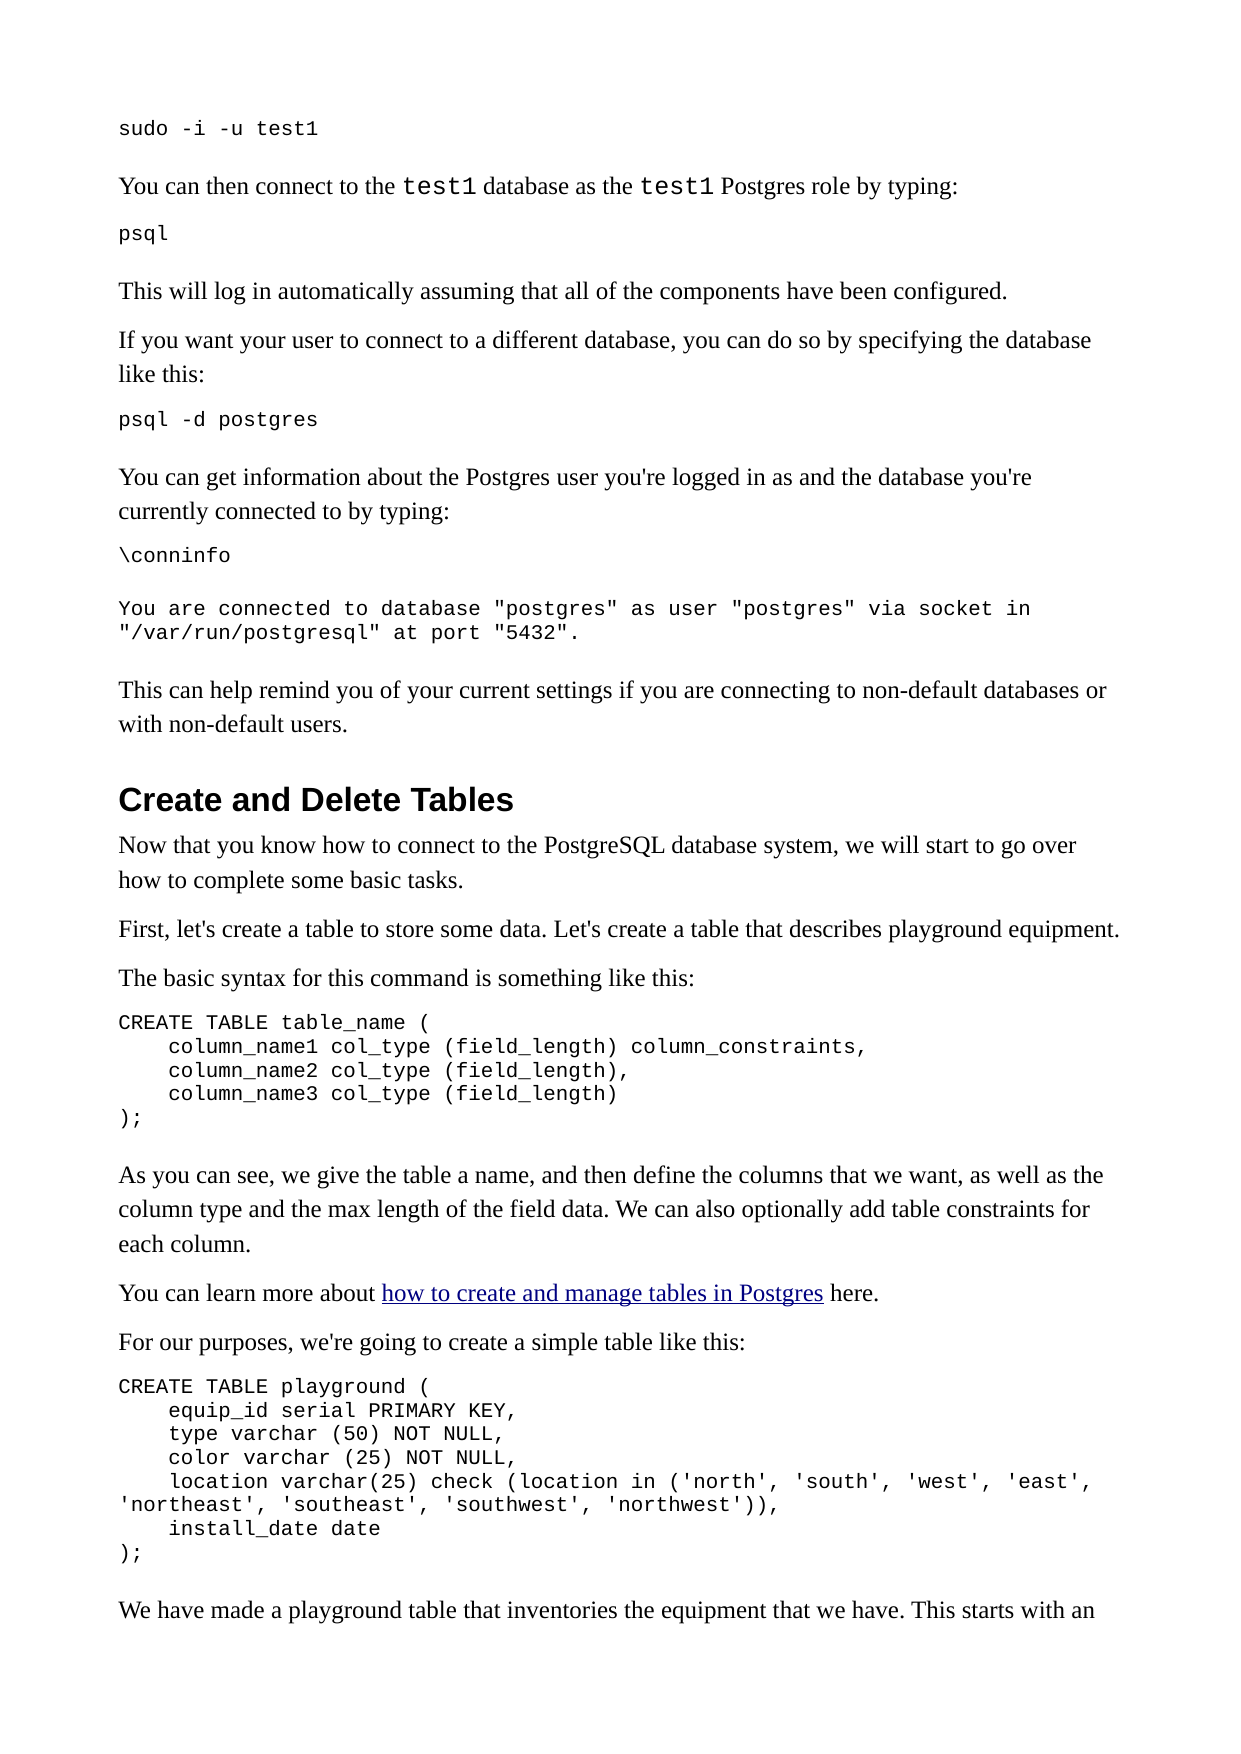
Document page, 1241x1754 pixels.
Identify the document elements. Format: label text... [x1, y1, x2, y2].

text psql -d postgres [118, 408, 1122, 432]
text First, let's create a table to store some data. Let's create a table that describes playground equipment. [118, 914, 1122, 943]
text You are connected to database "postgres" as user "postgres" via socket in "/var/run/postgresql" at port "5432". [118, 598, 1122, 646]
text For our purposes, we're going to create a simple table like this: [118, 1327, 1122, 1356]
text This can help remind you of your current settings if you are connecting to non-default databases or with non-default users. [118, 675, 1122, 738]
text CREATE TABLE table_name ( [118, 1012, 1122, 1036]
text \conninfo [118, 545, 1122, 569]
text install_date date [118, 1518, 1122, 1542]
text If you want your user to connect to a different database, you can do so by specifying the database like this: [118, 325, 1122, 388]
text column_name1 col_type (field_length) column_constraints, [118, 1036, 1122, 1059]
text CREATE TABLE playground ( [118, 1376, 1122, 1400]
subtitle Create and Delete Tables [118, 779, 1122, 818]
text column_name2 col_type (field_length), [118, 1059, 1122, 1083]
text ); [118, 1107, 1122, 1131]
text As you can see, we give the table a name, and then define the columns that we want, as well as the column type and the max length of the field data. We can also optionally add table constraints for each column. [118, 1160, 1122, 1258]
text You can get information about the Postgres user you're logged in as and the database you're currently connected to by typing: [118, 462, 1122, 525]
text You can learn more about how to create and manage tables in Postgres here. [118, 1278, 1122, 1307]
text You can then connect to the test1 database as the test1 Postgres role by typing: [118, 171, 1122, 202]
text color varchar (25) NOT NULL, [118, 1447, 1122, 1471]
text column_name3 col_type (field_length) [118, 1083, 1122, 1107]
text This will log in automatically assuming that all of the components have been configured. [118, 276, 1122, 305]
text Now that you know how to connect to the PostgreSQL database system, we will start to go over how to complete some basic tasks. [118, 831, 1122, 894]
text psql [118, 223, 1122, 246]
text equip_id serial PRIMARY KEY, [118, 1400, 1122, 1423]
text The basic syntax for this command is something like this: [118, 963, 1122, 992]
text location varchar(25) check (location in ('north', 'south', 'west', 'east', 'northeast', 'southeast', 'southwest', 'northwest')), [118, 1471, 1122, 1518]
text type varchar (50) NOT NULL, [118, 1423, 1122, 1447]
text sudo -i -u test1 [118, 118, 1122, 142]
text We have made a playground table that inventories the equipment that we have. This starts with an [118, 1595, 1122, 1623]
text ); [118, 1542, 1122, 1565]
